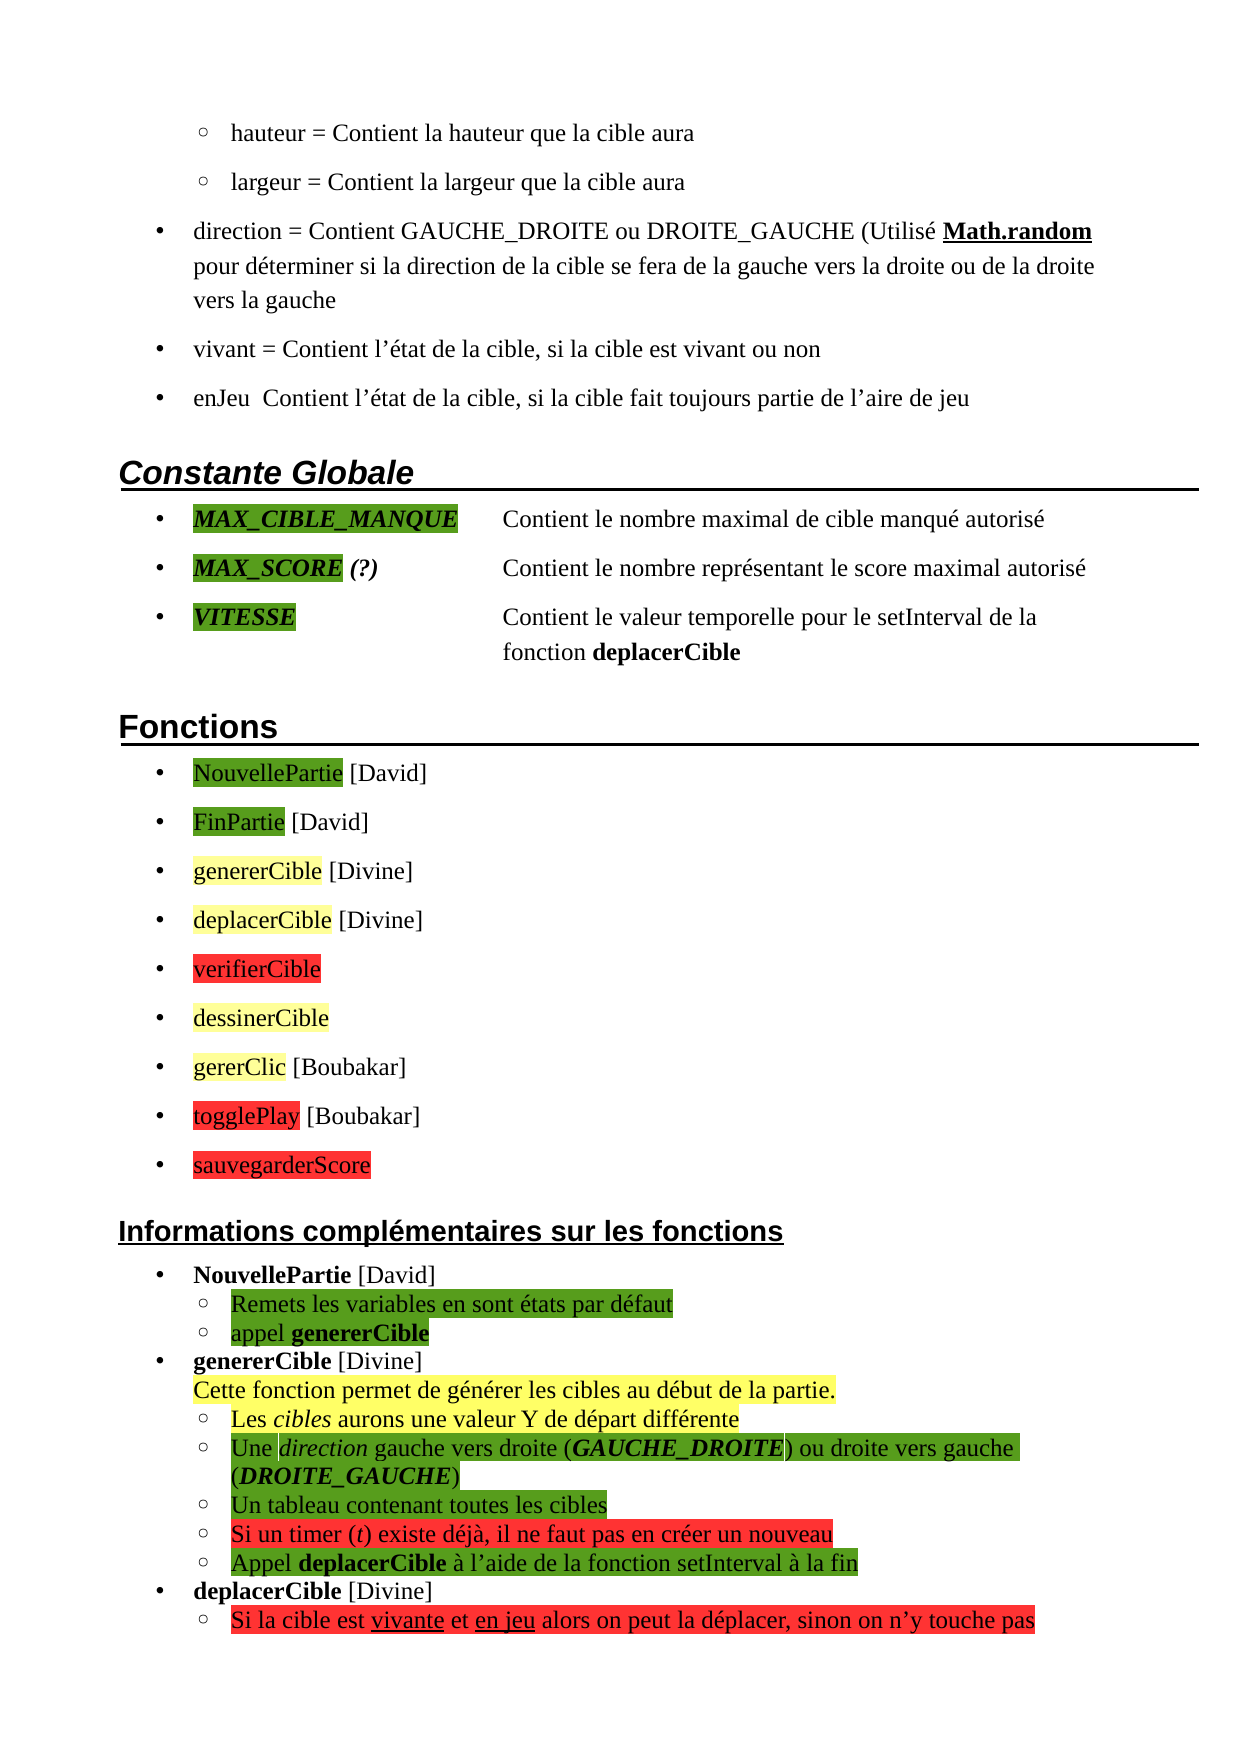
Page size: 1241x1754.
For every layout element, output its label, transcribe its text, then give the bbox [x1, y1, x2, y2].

list NouvellePartie [David] [156, 758, 1122, 787]
list enJeu Contient l’état de la cible, si la cible fait toujours partie de l’aire de jeu [156, 383, 1122, 412]
list appel genererCible [193, 1318, 1122, 1346]
list Un tableau contenant toutes les cibles [193, 1490, 1122, 1519]
list largeur = Contient la largeur que la cible aura [193, 167, 1122, 196]
list sauvegarderScore [156, 1151, 1122, 1179]
list Si un timer (t) existe déjà, il ne faut pas en créer un nouveau [193, 1519, 1122, 1548]
list direction = Contient GAUCHE_DROITE ou DROITE_GAUCHE (Utilisé Math.random pour déterminer si la direction de la cible se fera de la gauche vers la droite ou de la droite vers la gauche [156, 216, 1122, 314]
list Remets les variables en sont états par défaut [193, 1289, 1122, 1318]
list verifierCible [156, 954, 1122, 983]
list NouvellePartie [David] [156, 1260, 1122, 1289]
list dessinerCible [156, 1003, 1122, 1032]
list MAX_CIBLE_MANQUE Contient le nombre maximal de cible manqué autorisé [156, 504, 1122, 533]
subtitle Constante Globale [118, 453, 1122, 492]
list Les cibles aurons une valeur Y de départ différente [193, 1404, 1122, 1433]
list Appel deplacerCible à l’aide de la fonction setInterval à la fin [193, 1548, 1122, 1576]
list genererCible [Divine] [156, 856, 1122, 885]
list vivant = Contient l’état de la cible, si la cible est vivant ou non [156, 334, 1122, 363]
list deplacerCible [Divine] [156, 1576, 1122, 1605]
list hauteur = Contient la hauteur que la cible aura [193, 118, 1122, 147]
list gererClic [Boubakar] [156, 1052, 1122, 1081]
subtitle Informations complémentaires sur les fonctions [118, 1214, 1122, 1248]
subtitle Fonctions [118, 707, 1122, 746]
list Si la cible est vivante et en jeu alors on peut la déplacer, sinon on n’y touche pas [193, 1605, 1122, 1634]
list deplacerCible [Divine] [156, 905, 1122, 934]
list togglePlay [Boubakar] [156, 1101, 1122, 1130]
list VITESSE Contient le valeur temporelle pour le setInterval de la fonction deplacerCible [156, 602, 1122, 666]
list genererCible [Divine] Cette fonction permet de générer les cibles au début de la partie. [156, 1346, 1122, 1404]
list MAX_SCORE (?) Contient le nombre représentant le score maximal autorisé [156, 553, 1122, 582]
list FinPartie [David] [156, 807, 1122, 836]
list Une direction gauche vers droite (GAUCHE_DROITE) ou droite vers gauche (DROITE_GAUCHE) [193, 1433, 1122, 1490]
